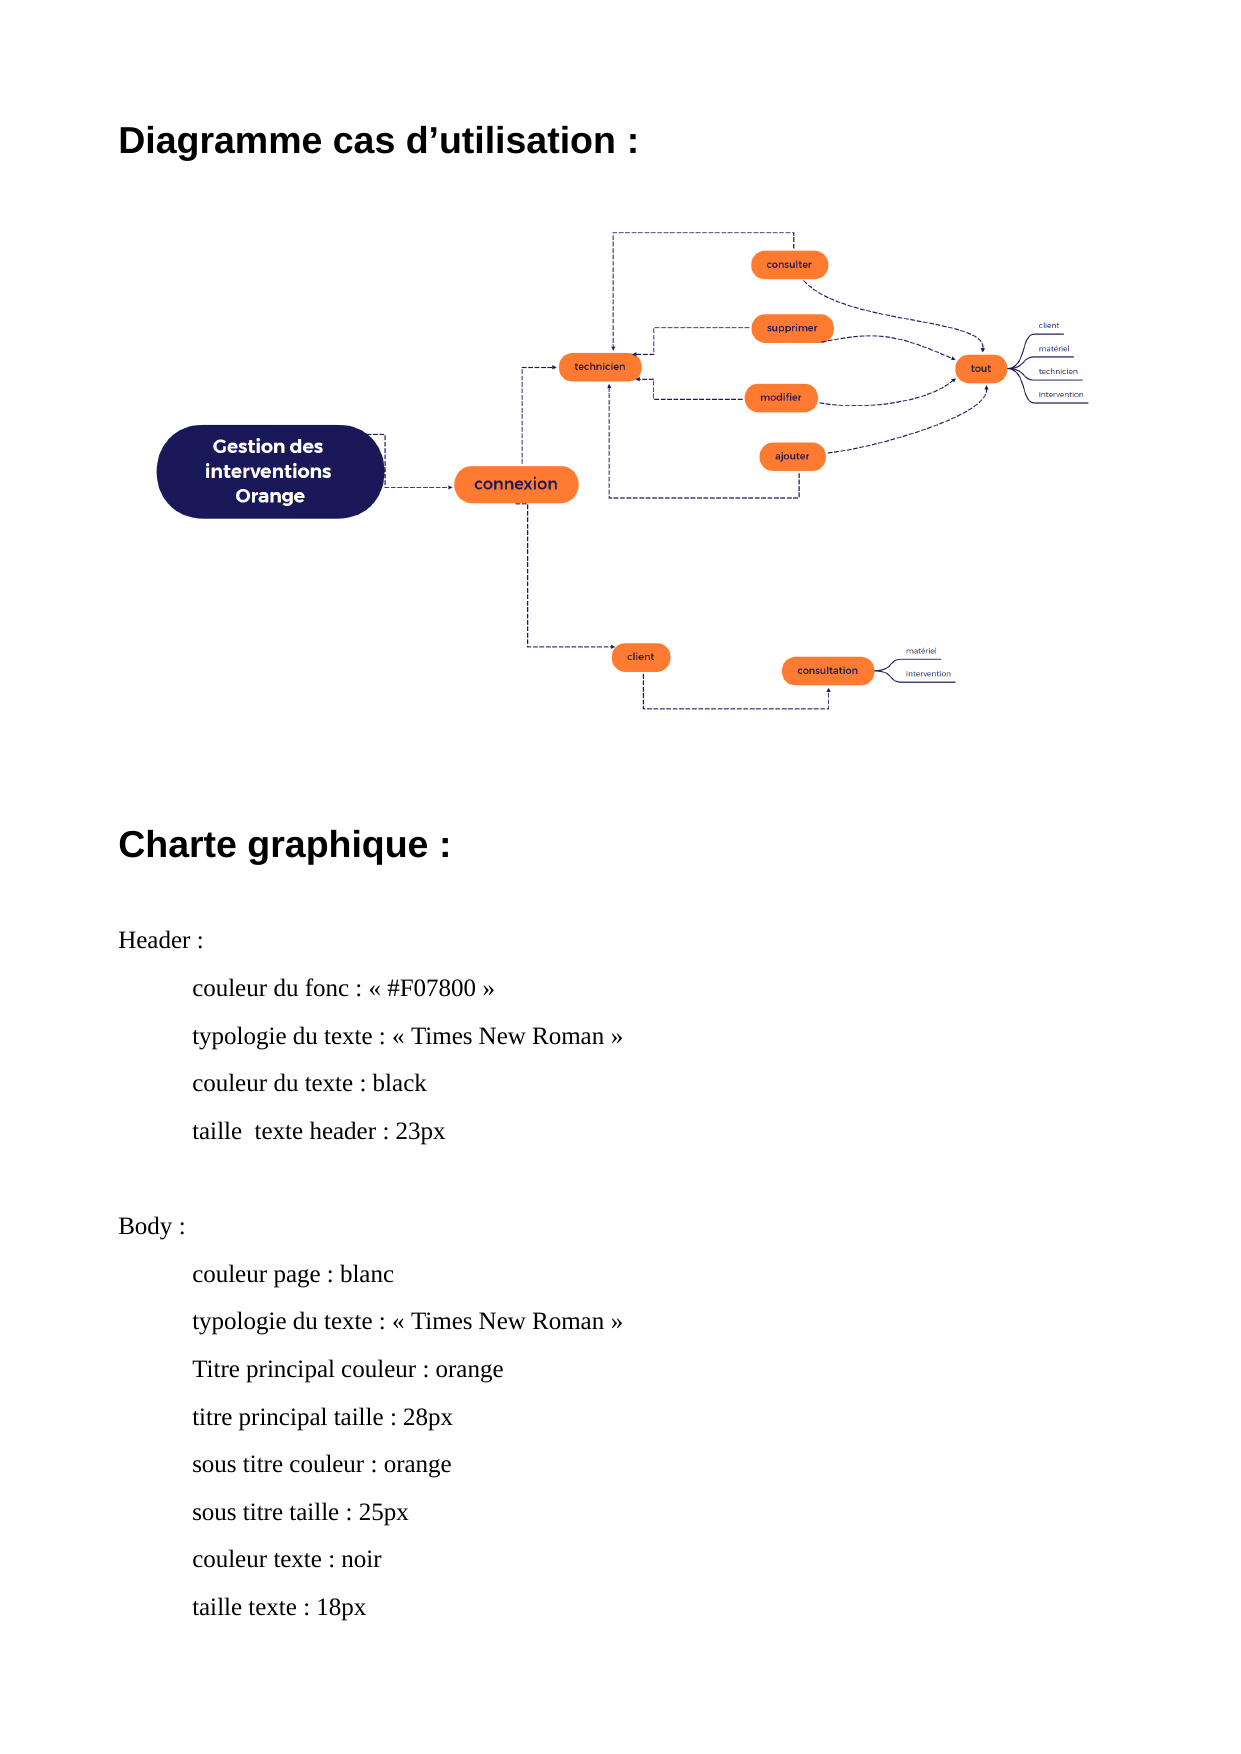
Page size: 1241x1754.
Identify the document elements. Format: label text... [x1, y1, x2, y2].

subtitle Diagramme cas d’utilisation : [118, 118, 1122, 161]
text Body : [118, 1211, 1122, 1240]
text couleur du texte : black [118, 1068, 1122, 1097]
text sous titre couleur : orange [118, 1449, 1122, 1478]
text taille texte : 18px [118, 1592, 1122, 1621]
text typologie du texte : « Times New Roman » [118, 1306, 1122, 1335]
text couleur du fonc : « #F07800 » [118, 973, 1122, 1002]
picture [118, 212, 1123, 746]
text couleur page : blanc [118, 1259, 1122, 1288]
text Titre principal couleur : orange [118, 1354, 1122, 1383]
text titre principal taille : 28px [118, 1402, 1122, 1430]
text couleur texte : noir [118, 1544, 1122, 1573]
text taille texte header : 23px [118, 1116, 1122, 1145]
subtitle Charte graphique : [118, 822, 1122, 866]
text Header : [118, 926, 1122, 954]
text sous titre taille : 25px [118, 1497, 1122, 1526]
text typologie du texte : « Times New Roman » [118, 1021, 1122, 1049]
